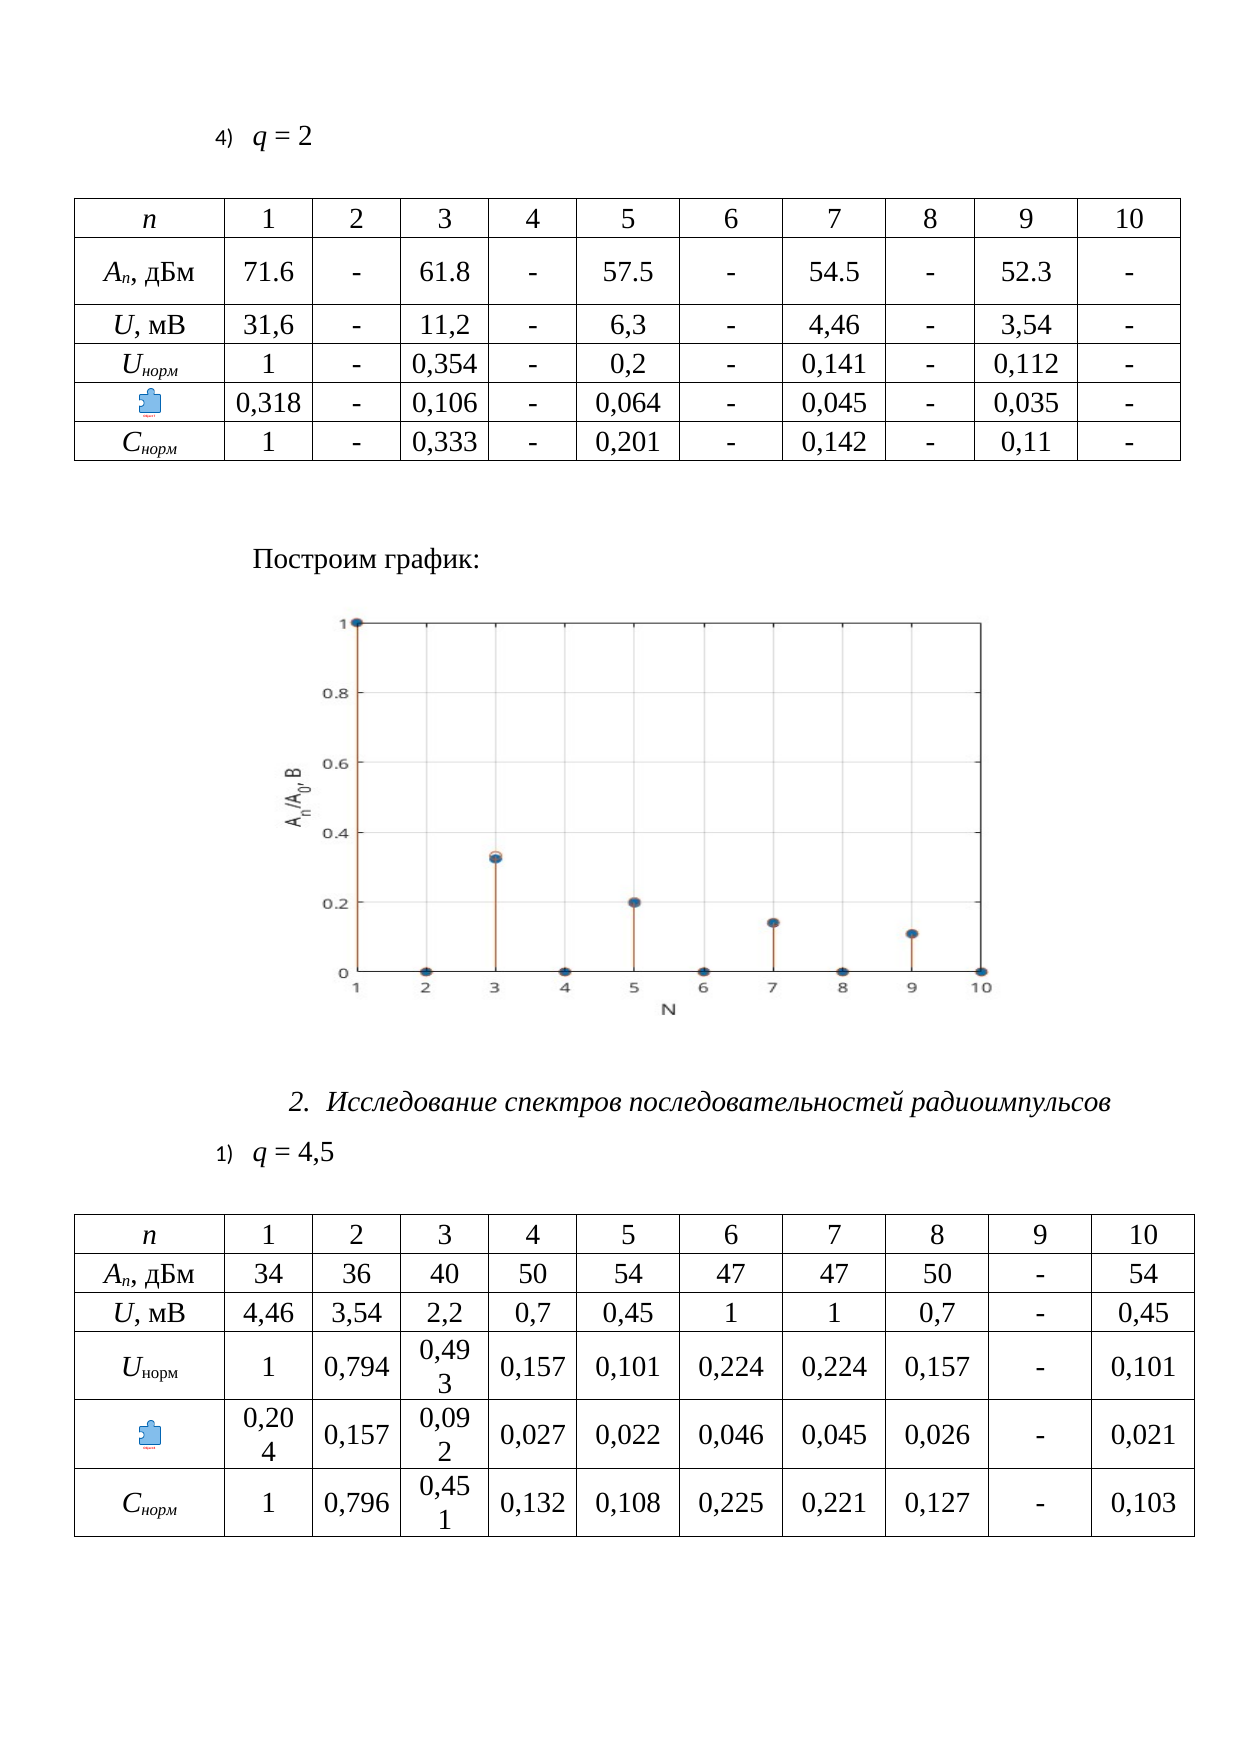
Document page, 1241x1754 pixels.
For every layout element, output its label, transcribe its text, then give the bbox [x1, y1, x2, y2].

table_cell 0,794 [313, 1332, 400, 1399]
table_cell 0,7 [886, 1293, 988, 1331]
table_header 5 [577, 199, 679, 237]
table_cell - [1078, 238, 1180, 304]
table_cell [75, 383, 224, 421]
table_cell 0,318 [225, 383, 312, 421]
table_cell - [886, 305, 974, 343]
table_cell 0,092 [401, 1400, 488, 1467]
table_cell - [489, 344, 576, 382]
table_cell An, дБм [75, 1254, 224, 1292]
table_cell 1 [225, 1469, 312, 1536]
table_cell 0,021 [1092, 1400, 1194, 1467]
table_cell 36 [313, 1254, 400, 1292]
table_cell 0,103 [1092, 1469, 1194, 1536]
table_cell 0,7 [489, 1293, 576, 1331]
table_cell An, дБм [75, 238, 224, 304]
table_cell 0,045 [783, 1400, 885, 1467]
table_cell - [313, 422, 400, 460]
table_cell - [886, 344, 974, 382]
table_cell 0,045 [783, 383, 885, 421]
table_cell 0,101 [577, 1332, 679, 1399]
table_cell Cнорм [75, 422, 224, 460]
table_cell 0,106 [401, 383, 488, 421]
table_cell 0,127 [886, 1469, 988, 1536]
table_header 8 [886, 1215, 988, 1253]
table_header 4 [489, 199, 576, 237]
table_cell 0,132 [489, 1469, 576, 1536]
table_cell Uнорм [75, 1332, 224, 1399]
table_cell 0,112 [975, 344, 1077, 382]
table_cell [75, 1400, 224, 1467]
table_header 1 [225, 1215, 312, 1253]
table_cell 61.8 [401, 238, 488, 304]
table_cell 0,201 [577, 422, 679, 460]
table_cell 54.5 [783, 238, 885, 304]
table_cell - [680, 305, 782, 343]
table_header 5 [577, 1215, 679, 1253]
table_cell 0,026 [886, 1400, 988, 1467]
table_cell - [989, 1332, 1091, 1399]
table_cell 4,46 [225, 1293, 312, 1331]
table_cell 50 [489, 1254, 576, 1292]
table_cell - [313, 383, 400, 421]
table_cell - [489, 238, 576, 304]
table_header 7 [783, 199, 885, 237]
table_cell 71.6 [225, 238, 312, 304]
table_cell 0,204 [225, 1400, 312, 1467]
table_header 8 [886, 199, 974, 237]
table_header 10 [1092, 1215, 1194, 1253]
table_cell 0,157 [313, 1400, 400, 1467]
table_cell - [1078, 422, 1180, 460]
table_cell - [680, 422, 782, 460]
table_cell 0,45 [577, 1293, 679, 1331]
table_cell 1 [225, 344, 312, 382]
table_cell - [489, 305, 576, 343]
table_cell 0,046 [680, 1400, 782, 1467]
table_cell - [1078, 305, 1180, 343]
table_cell 0,493 [401, 1332, 488, 1399]
table_cell 52.3 [975, 238, 1077, 304]
table_cell - [989, 1469, 1091, 1536]
table_cell - [989, 1254, 1091, 1292]
table_cell 0,333 [401, 422, 488, 460]
table_header 3 [401, 199, 488, 237]
table_cell 1 [680, 1293, 782, 1331]
table_cell - [313, 305, 400, 343]
table_cell 1 [783, 1293, 885, 1331]
table_cell - [313, 238, 400, 304]
table_cell 0,027 [489, 1400, 576, 1467]
table_cell U, мВ [75, 305, 224, 343]
table_cell 47 [680, 1254, 782, 1292]
table_cell 0,221 [783, 1469, 885, 1536]
table_cell 1 [225, 422, 312, 460]
table_cell - [313, 344, 400, 382]
table_header 7 [783, 1215, 885, 1253]
list q = 4,5 [215, 1134, 1152, 1168]
table_header 9 [989, 1215, 1091, 1253]
table_cell Cнорм [75, 1469, 224, 1536]
list q = 2 [215, 118, 1152, 152]
table_cell 47 [783, 1254, 885, 1292]
table_cell 0,224 [783, 1332, 885, 1399]
table_header 2 [313, 1215, 400, 1253]
table_cell - [1078, 383, 1180, 421]
table_cell 0,142 [783, 422, 885, 460]
list Построим график: [252, 541, 1152, 574]
table_cell 2,2 [401, 1293, 488, 1331]
table_cell 50 [886, 1254, 988, 1292]
table_cell - [680, 238, 782, 304]
table_cell - [886, 422, 974, 460]
table_header 6 [680, 199, 782, 237]
table_cell 11,2 [401, 305, 488, 343]
table_cell 0,11 [975, 422, 1077, 460]
table_cell 6,3 [577, 305, 679, 343]
table_header 10 [1078, 199, 1180, 237]
table_cell - [489, 383, 576, 421]
table_cell 0,035 [975, 383, 1077, 421]
table_header n [75, 199, 224, 237]
table_header 3 [401, 1215, 488, 1253]
table_header n [75, 1215, 224, 1253]
table_cell - [989, 1293, 1091, 1331]
table_header 2 [313, 199, 400, 237]
table_header 1 [225, 199, 312, 237]
table_cell 0,2 [577, 344, 679, 382]
table_cell - [886, 238, 974, 304]
table_cell 0,101 [1092, 1332, 1194, 1399]
table_cell 4,46 [783, 305, 885, 343]
table_cell 0,45 [1092, 1293, 1194, 1331]
table_cell 0,108 [577, 1469, 679, 1536]
table_cell 31,6 [225, 305, 312, 343]
picture [252, 591, 1058, 1020]
table_header 4 [489, 1215, 576, 1253]
table_cell 0,796 [313, 1469, 400, 1536]
table_cell 0,064 [577, 383, 679, 421]
table_cell - [489, 422, 576, 460]
table_cell 54 [577, 1254, 679, 1292]
table_cell - [680, 344, 782, 382]
table_cell 3,54 [313, 1293, 400, 1331]
table_cell 1 [225, 1332, 312, 1399]
table_header 6 [680, 1215, 782, 1253]
table_cell 0,157 [886, 1332, 988, 1399]
table_cell 34 [225, 1254, 312, 1292]
table_cell - [1078, 344, 1180, 382]
table_cell Uнорм [75, 344, 224, 382]
table_cell 0,224 [680, 1332, 782, 1399]
table_cell - [989, 1400, 1091, 1467]
table_cell - [886, 383, 974, 421]
table_cell 0,354 [401, 344, 488, 382]
table_cell 3,54 [975, 305, 1077, 343]
table_cell 0,225 [680, 1469, 782, 1536]
table_header 9 [975, 199, 1077, 237]
table_cell 0,022 [577, 1400, 679, 1467]
table_cell 54 [1092, 1254, 1194, 1292]
table_cell 40 [401, 1254, 488, 1292]
table_cell 0,141 [783, 344, 885, 382]
table_cell 0,157 [489, 1332, 576, 1399]
list Исследование спектров последовательностей радиоимпульсов [288, 1084, 1152, 1118]
table_cell 0,451 [401, 1469, 488, 1536]
table_cell 57.5 [577, 238, 679, 304]
table_cell - [680, 383, 782, 421]
table_cell U, мВ [75, 1293, 224, 1331]
